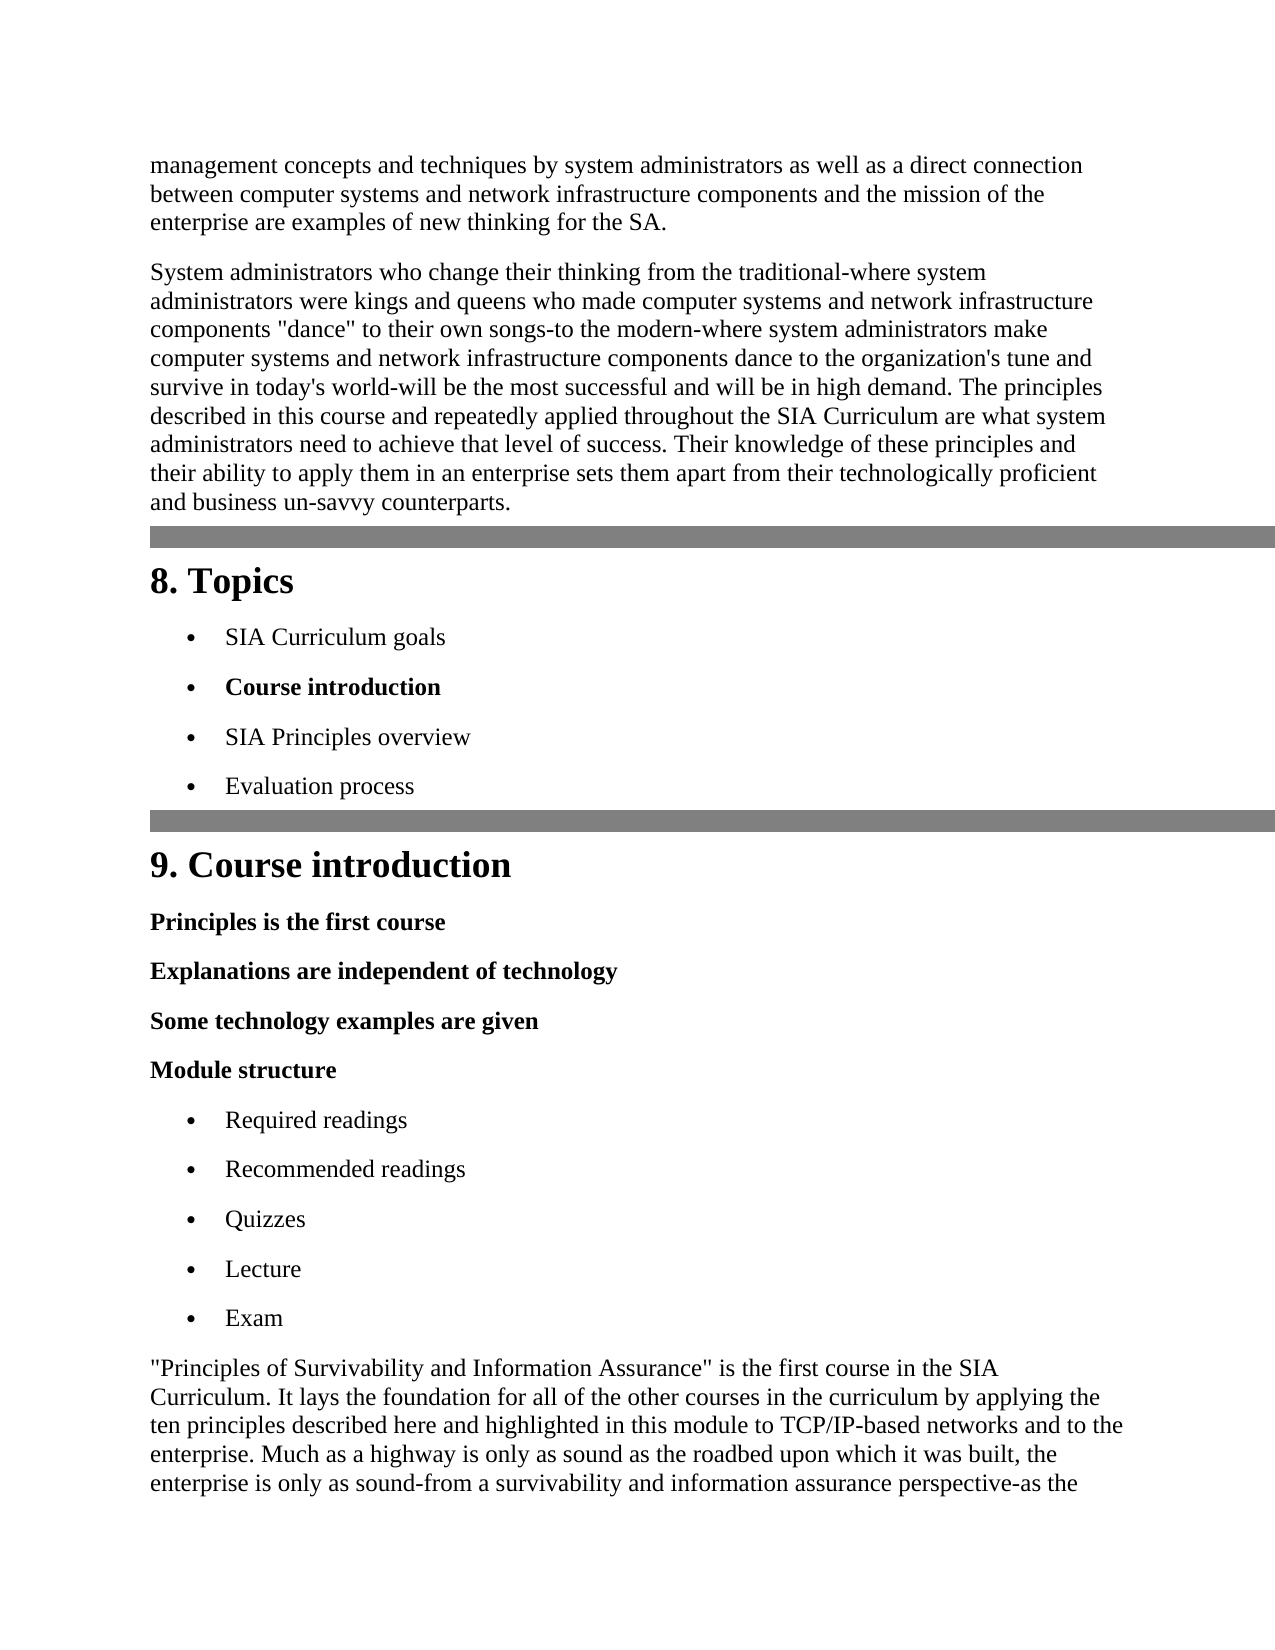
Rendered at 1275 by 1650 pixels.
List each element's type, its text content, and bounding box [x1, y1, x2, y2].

list Recommended readings [187, 1154, 1125, 1183]
text System administrators who change their thinking from the traditional-where system administrators were kings and queens who made computer systems and network infrastructure components "dance" to their own songs-to the modern-where system administrators make computer systems and network infrastructure components dance to the organization's tune and survive in today's world-will be the most successful and will be in high demand. The principles described in this course and repeatedly applied throughout the SIA Curriculum are what system administrators need to achieve that level of success. Their knowledge of these principles and their ability to apply them in an enterprise sets them apart from their technologically proficient and business un-savvy counterparts. [150, 257, 1125, 516]
list Evaluation process [187, 771, 1125, 800]
list SIA Principles overview [187, 722, 1125, 750]
list Exam [187, 1303, 1125, 1332]
list Course introduction [187, 672, 1125, 701]
text Explanations are independent of technology [150, 956, 1125, 985]
list SIA Curriculum goals [187, 622, 1125, 651]
text Module structure [150, 1055, 1125, 1084]
subtitle 8. Topics [150, 558, 1125, 602]
text Principles is the first course [150, 907, 1125, 935]
text Some technology examples are given [150, 1006, 1125, 1034]
text "Principles of Survivability and Information Assurance" is the first course in the SIA Curriculum. It lays the foundation for all of the other courses in the curriculum by applying the ten principles described here and highlighted in this module to TCP/IP-based networks and to the enterprise. Much as a highway is only as sound as the roadbed upon which it was built, the enterprise is only as sound-from a survivability and information assurance perspective-as the [150, 1353, 1125, 1497]
list Required readings [187, 1105, 1125, 1134]
list Quizzes [187, 1204, 1125, 1233]
subtitle 9. Course introduction [150, 843, 1125, 886]
list Lecture [187, 1254, 1125, 1282]
text management concepts and techniques by system administrators as well as a direct connection between computer systems and network infrastructure components and the mission of the enterprise are examples of new thinking for the SA. [150, 150, 1125, 236]
